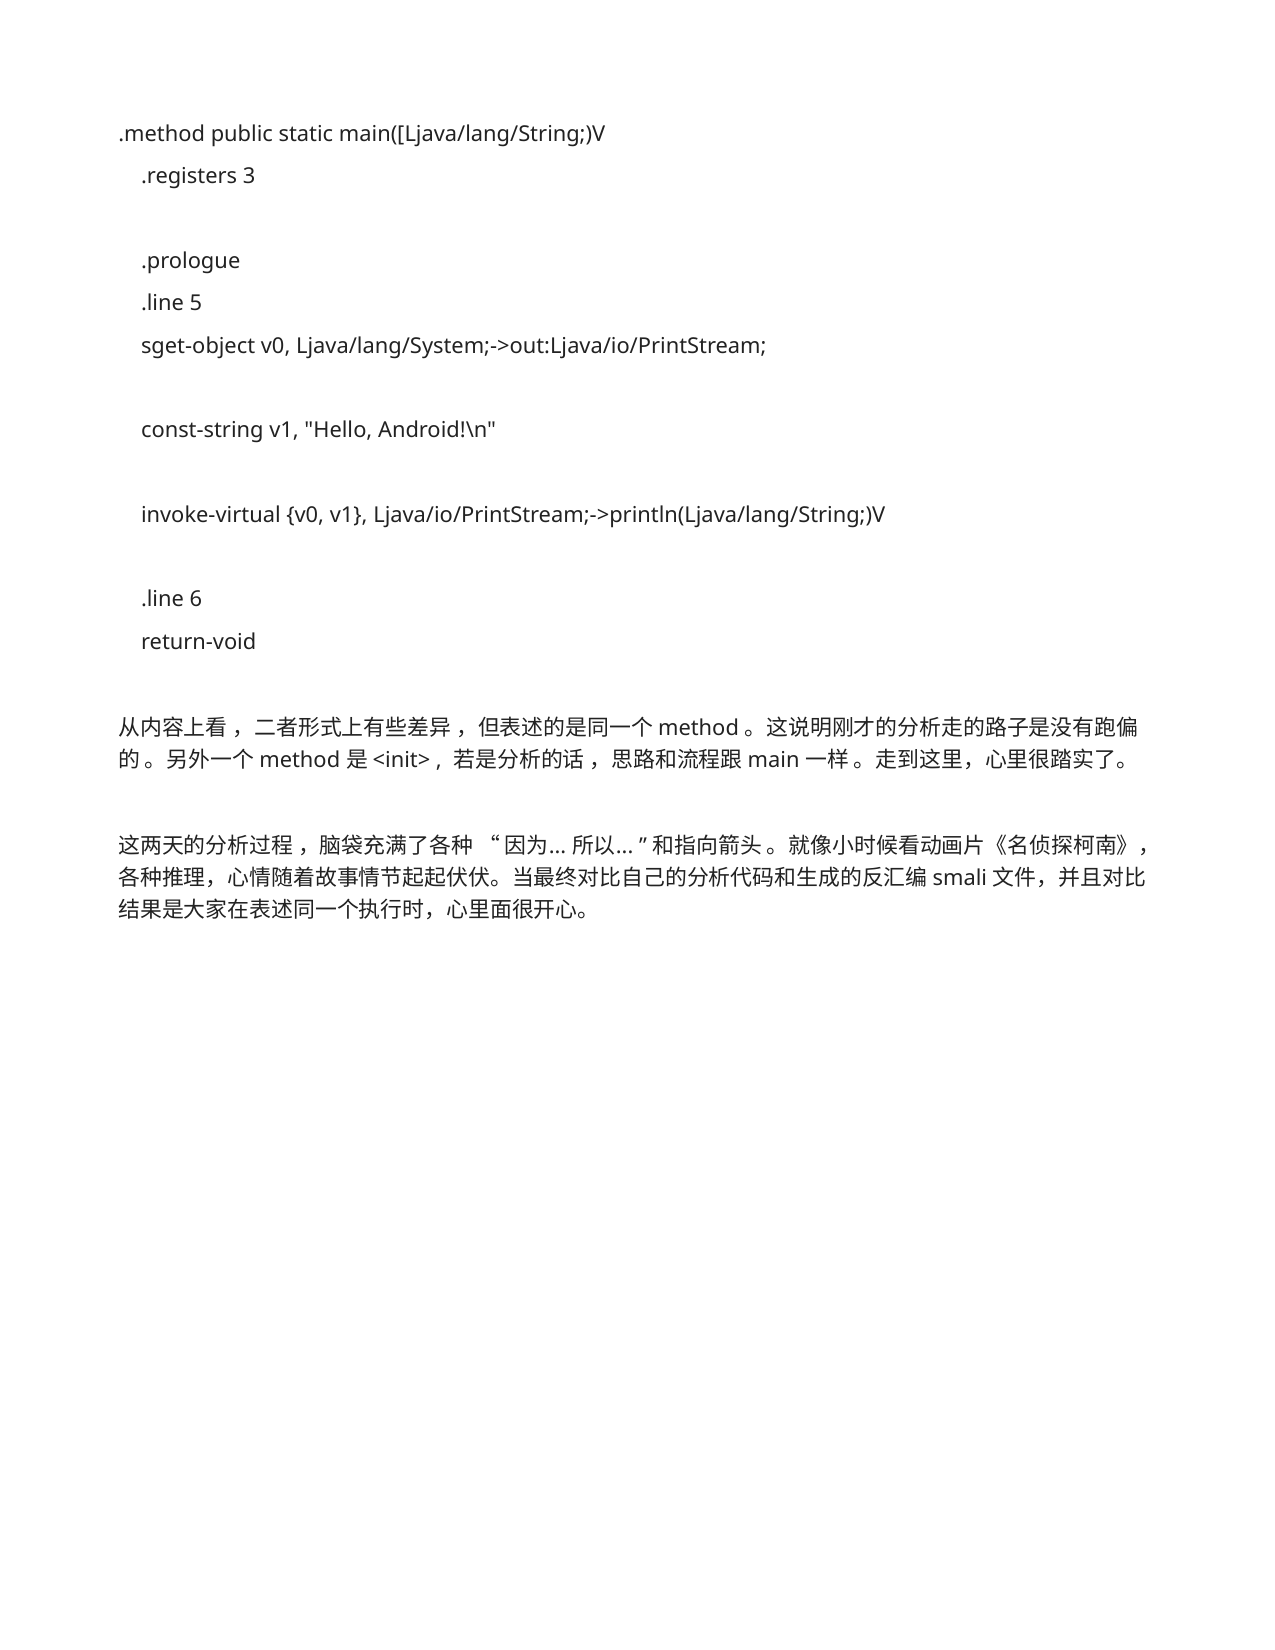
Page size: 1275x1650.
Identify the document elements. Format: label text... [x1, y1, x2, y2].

text return-void [118, 626, 1157, 655]
text .prologue [118, 245, 1157, 275]
text .line 5 [118, 287, 1157, 317]
text const-string v1, "Hello, Android!\n" [118, 414, 1157, 444]
text .registers 3 [118, 160, 1157, 190]
text 这两天的分析过程 ，脑袋充满了各种 “ 因为... 所以... ” 和指向箭头 。就像小时候看动画片《名侦探柯南》，各种推理，心情随着故事情节起起伏伏。当最终对比自己的分析代码和生成的反汇编 smali 文件，并且对比结果是大家在表述同一个执行时，心里面很开心。 [118, 828, 1157, 924]
text .method public static main([Ljava/lang/String;)V [118, 118, 1157, 148]
text .line 6 [118, 583, 1157, 613]
text sget-object v0, Ljava/lang/System;->out:Ljava/io/PrintStream; [118, 329, 1157, 359]
text invoke-virtual {v0, v1}, Ljava/io/PrintStream;->println(Ljava/lang/String;)V [118, 499, 1157, 528]
text 从内容上看 ，二者形式上有些差异 ，但表述的是同一个 method 。这说明刚才的分析走的路子是没有跑偏的 。另外一个 method 是 <init> , 若是分析的话 ，思路和流程跟 main 一样 。走到这里，心里很踏实了。 [118, 710, 1157, 774]
